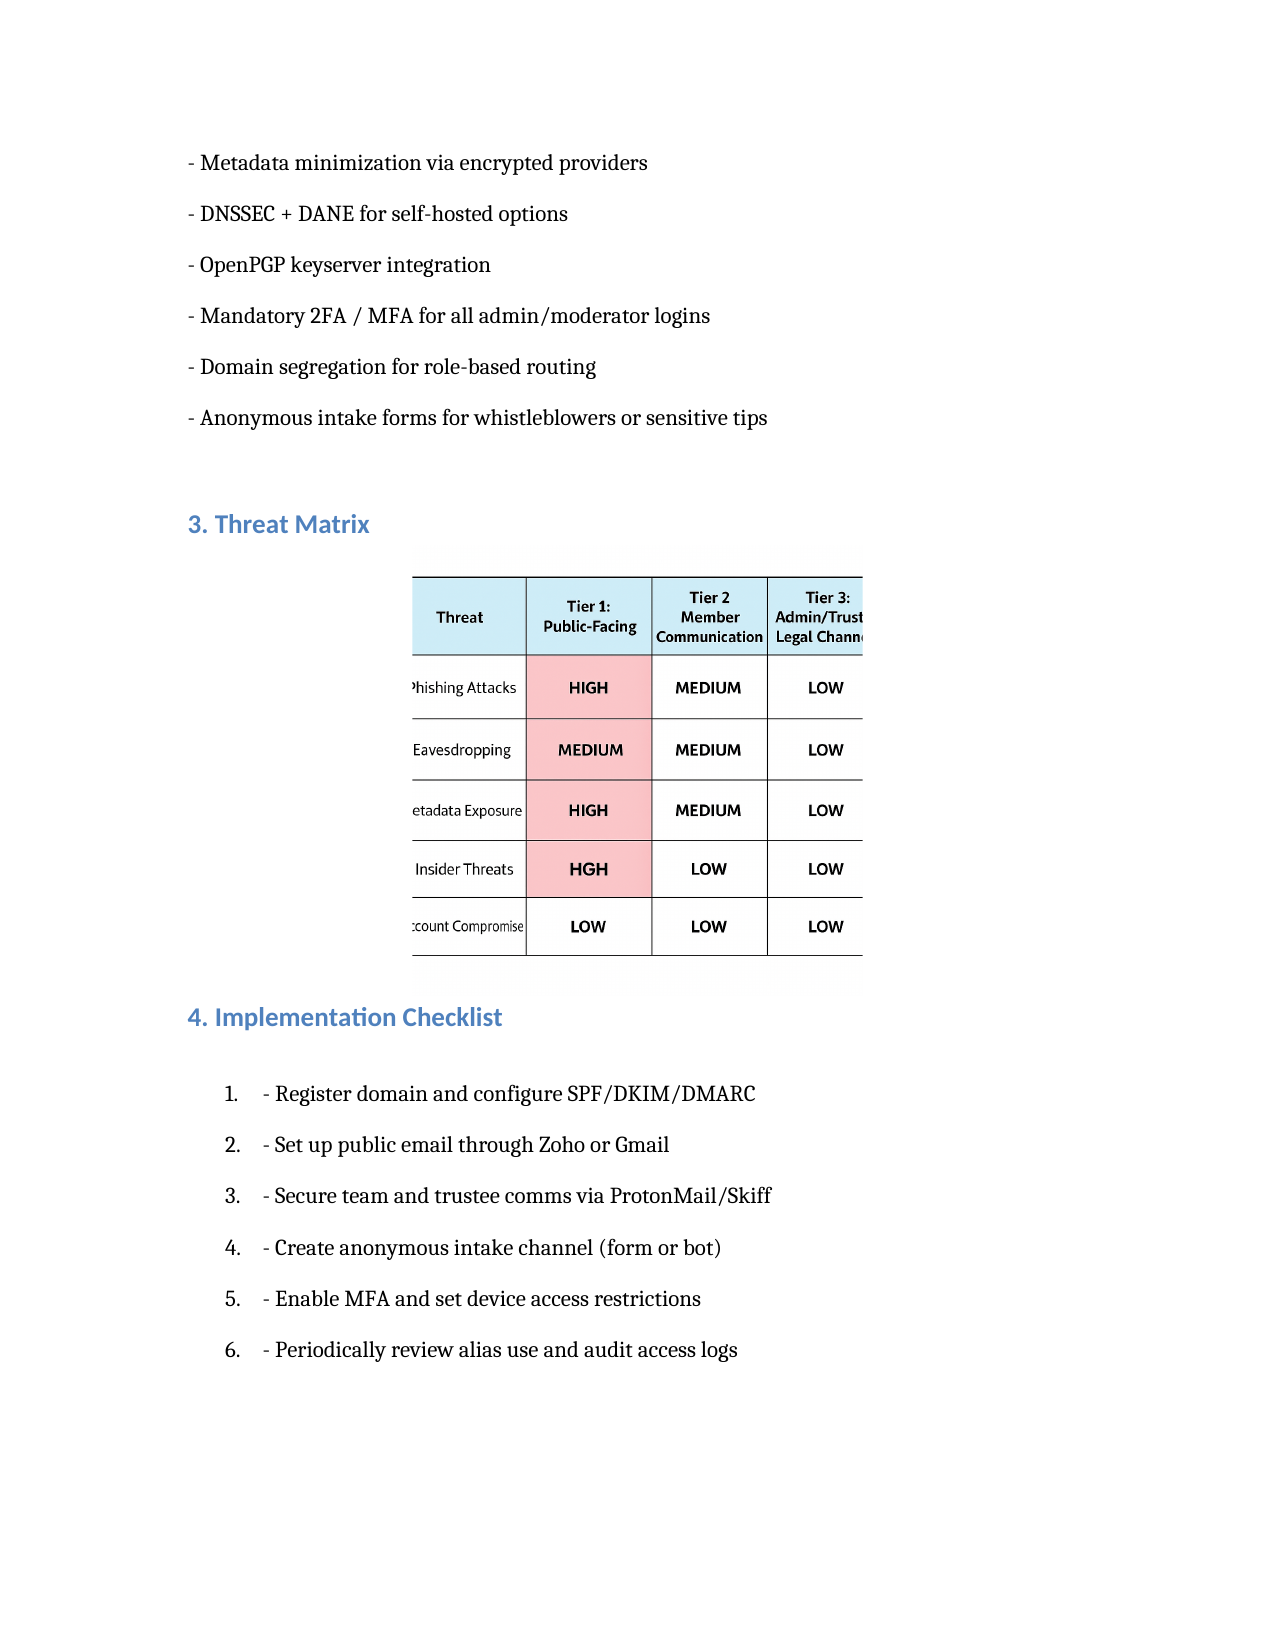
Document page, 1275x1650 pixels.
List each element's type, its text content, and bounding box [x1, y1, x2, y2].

list - Set up public email through Zoho or Gmail [225, 1132, 1087, 1159]
text - Metadata minimization via encrypted providers [187, 150, 1087, 176]
subtitle 3. Threat Matrix [187, 507, 1087, 540]
list - Enable MFA and set device access restrictions [225, 1285, 1087, 1312]
picture [412, 545, 863, 996]
text - Anonymous intake forms for whistleblowers or sensitive tips [187, 405, 1087, 432]
subtitle 4. Implementation Checklist [187, 566, 1087, 1034]
text - OpenPGP keyserver integration [187, 252, 1087, 278]
list - Periodically review alias use and audit access logs [225, 1336, 1087, 1363]
text - Mandatory 2FA / MFA for all admin/moderator logins [187, 303, 1087, 329]
text - Domain segregation for role-based routing [187, 354, 1087, 381]
text - DNSSEC + DANE for self-hosted options [187, 201, 1087, 227]
list - Secure team and trustee comms via ProtonMail/Skiff [225, 1183, 1087, 1210]
list - Register domain and configure SPF/DKIM/DMARC [225, 1081, 1087, 1108]
list - Create anonymous intake channel (form or bot) [225, 1234, 1087, 1261]
